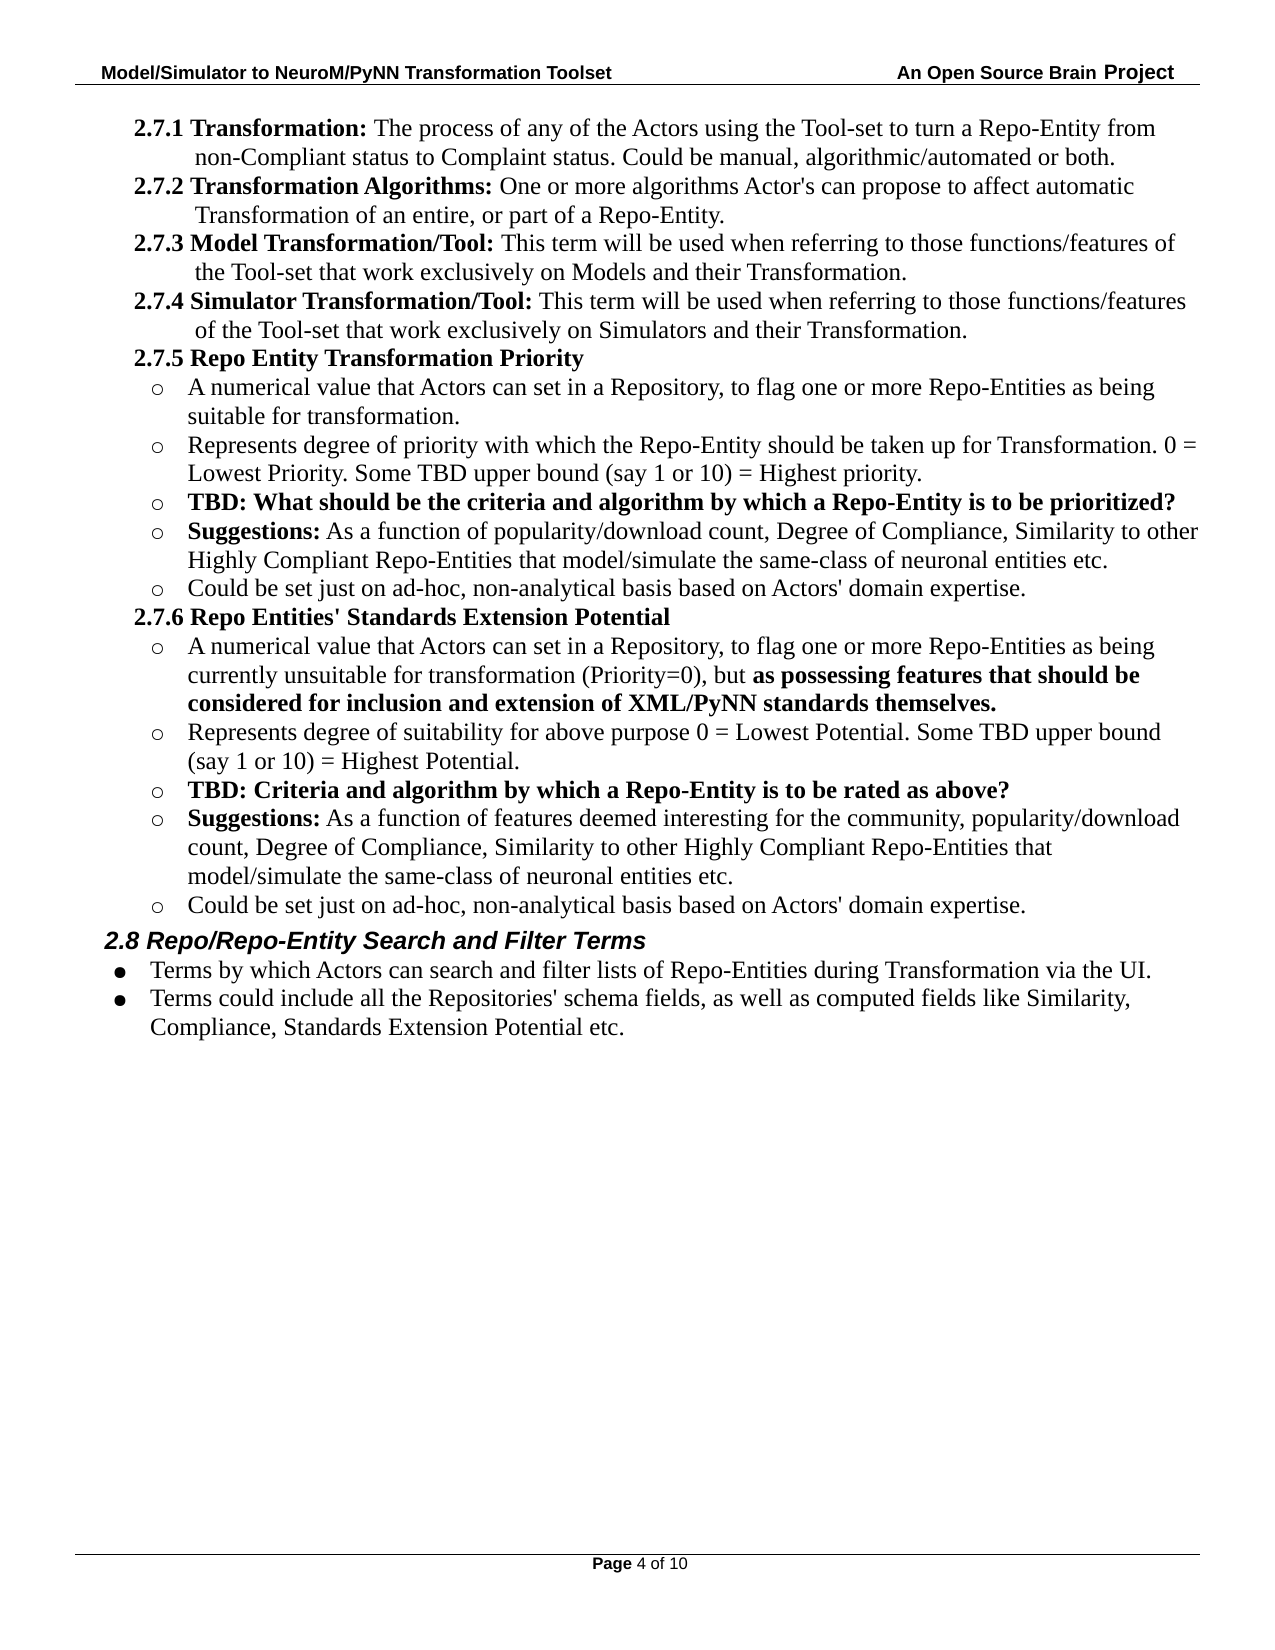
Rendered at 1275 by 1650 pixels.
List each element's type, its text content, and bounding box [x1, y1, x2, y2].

list A numerical value that Actors can set in a Repository, to flag one or more Repo-Entities as being suitable for transformation. [150, 372, 1200, 430]
list A numerical value that Actors can set in a Repository, to flag one or more Repo-Entities as being currently unsuitable for transformation (Priority=0), but as possessing features that should be considered for inclusion and extension of XML/PyNN standards themselves. [150, 631, 1200, 717]
subtitle Model Transformation/Tool: This term will be used when referring to those functions/features of the Tool-set that work exclusively on Models and their Transformation. [127, 228, 1200, 286]
list Represents degree of suitability for above purpose 0 = Lowest Potential. Some TBD upper bound (say 1 or 10) = Highest Potential. [150, 717, 1200, 775]
subtitle Transformation: The process of any of the Actors using the Tool-set to turn a Repo-Entity from non-Compliant status to Complaint status. Could be manual, algorithmic/automated or both. [127, 113, 1200, 171]
list Terms could include all the Repositories' schema fields, as well as computed fields like Similarity, Compliance, Standards Extension Potential etc. [112, 983, 1200, 1041]
subtitle Simulator Transformation/Tool: This term will be used when referring to those functions/features of the Tool-set that work exclusively on Simulators and their Transformation. [127, 286, 1200, 343]
subtitle Transformation Algorithms: One or more algorithms Actor's can propose to affect automatic Transformation of an entire, or part of a Repo-Entity. [127, 171, 1200, 228]
subtitle Repo Entity Transformation Priority [127, 343, 1200, 372]
list Represents degree of priority with which the Repo-Entity should be taken up for Transformation. 0 = Lowest Priority. Some TBD upper bound (say 1 or 10) = Highest priority. [150, 430, 1200, 487]
subtitle Repo Entities' Standards Extension Potential [127, 602, 1200, 631]
list Could be set just on ad-hoc, non-analytical basis based on Actors' domain expertise. [150, 573, 1200, 602]
subtitle Repo/Repo-Entity Search and Filter Terms [97, 926, 1200, 955]
list TBD: What should be the criteria and algorithm by which a Repo-Entity is to be prioritized? [150, 487, 1200, 516]
list Could be set just on ad-hoc, non-analytical basis based on Actors' domain expertise. [150, 890, 1200, 918]
list Suggestions: As a function of popularity/download count, Degree of Compliance, Similarity to other Highly Compliant Repo-Entities that model/simulate the same-class of neuronal entities etc. [150, 516, 1200, 573]
list Suggestions: As a function of features deemed interesting for the community, popularity/download count, Degree of Compliance, Similarity to other Highly Compliant Repo-Entities that model/simulate the same-class of neuronal entities etc. [150, 803, 1200, 890]
list Terms by which Actors can search and filter lists of Repo-Entities during Transformation via the UI. [112, 955, 1200, 983]
list TBD: Criteria and algorithm by which a Repo-Entity is to be rated as above? [150, 775, 1200, 803]
